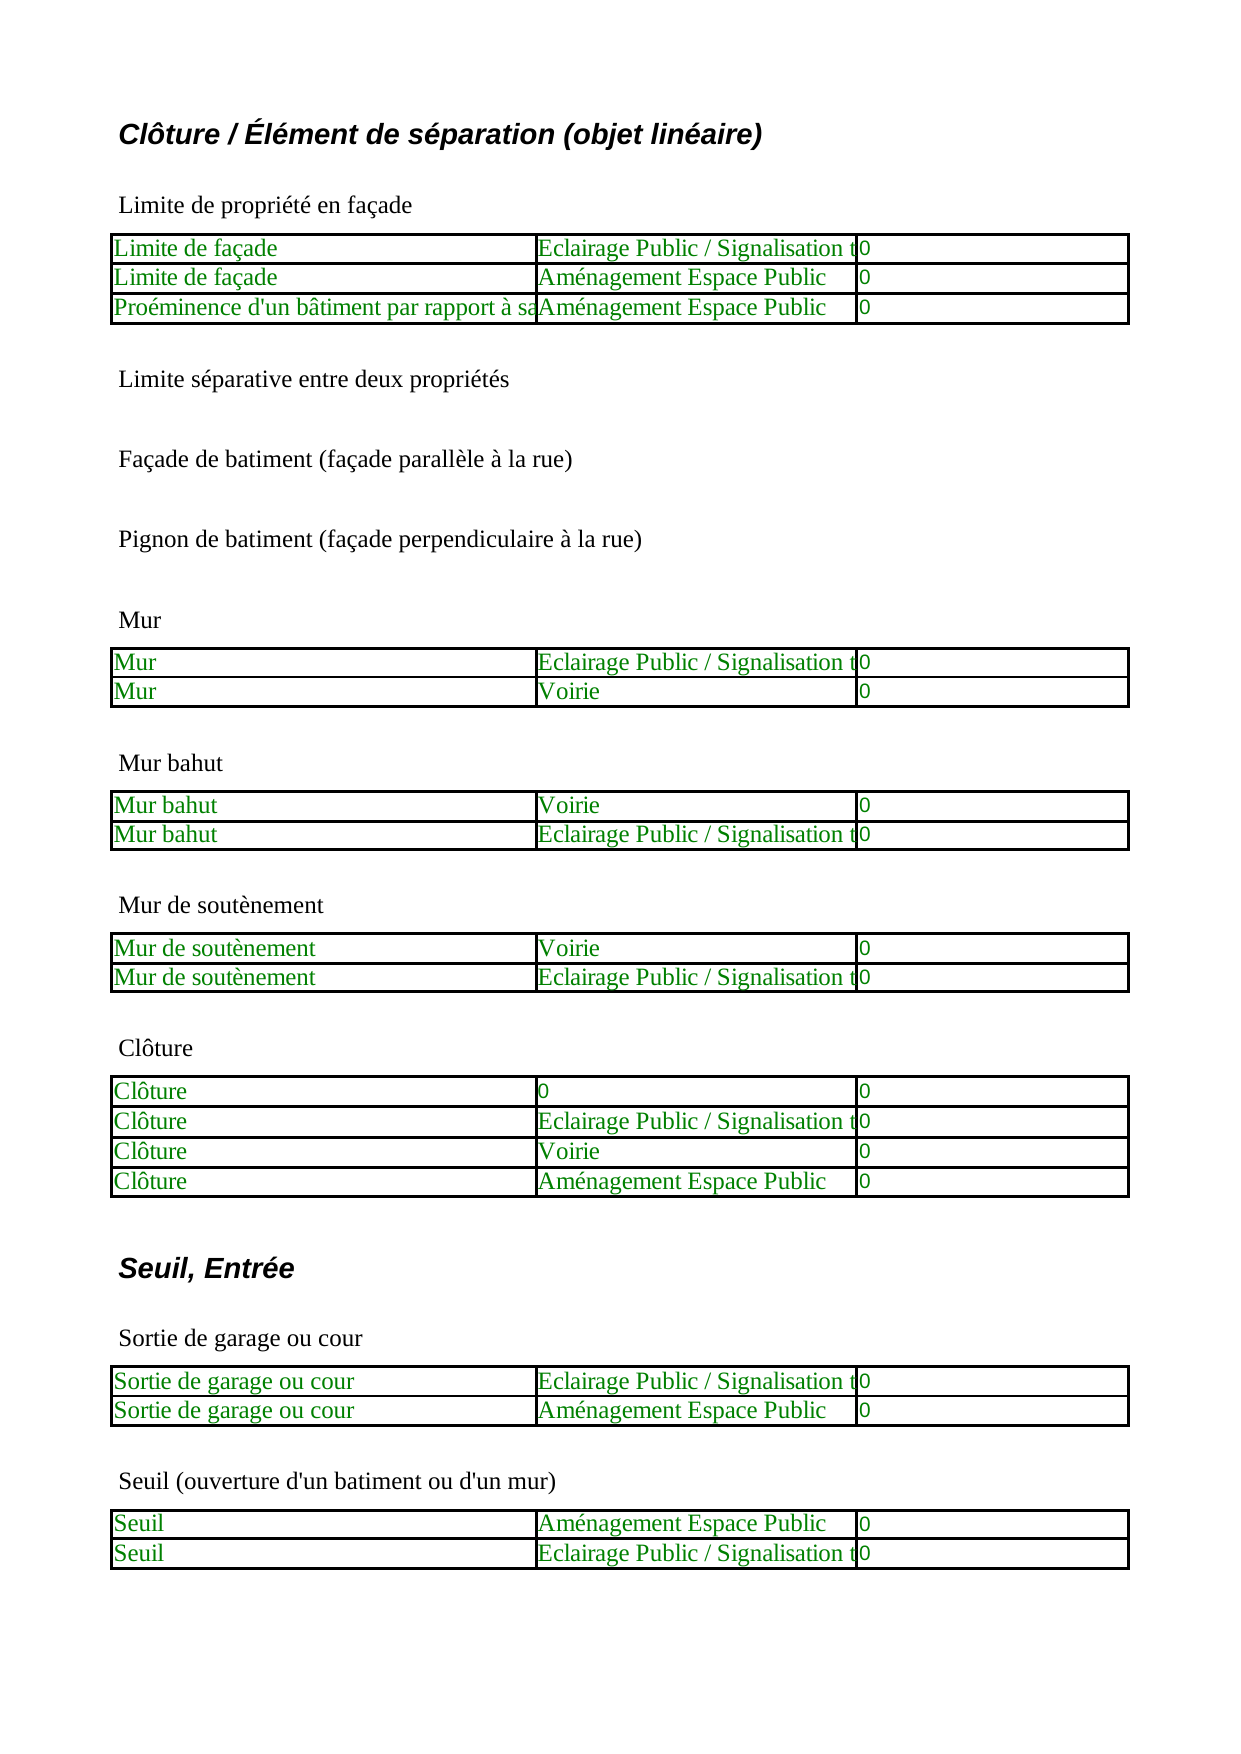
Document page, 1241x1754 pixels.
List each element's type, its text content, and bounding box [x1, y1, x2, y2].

text Sortie de garage ou cour [118, 1324, 1122, 1352]
text Façade de batiment (façade parallèle à la rue) [118, 445, 1122, 473]
text Limite de propriété en façade [118, 191, 1122, 219]
text Mur [118, 606, 1122, 634]
text Mur de soutènement [118, 891, 1122, 919]
text Clôture [118, 1034, 1122, 1062]
text Mur bahut [118, 749, 1122, 776]
subtitle Clôture / Élément de séparation (objet linéaire) [118, 118, 1122, 151]
text Pignon de batiment (façade perpendiculaire à la rue) [118, 526, 1122, 553]
subtitle Seuil, Entrée [118, 1252, 1122, 1284]
text Seuil (ouverture d'un batiment ou d'un mur) [118, 1467, 1122, 1495]
text Limite séparative entre deux propriétés [118, 365, 1122, 392]
